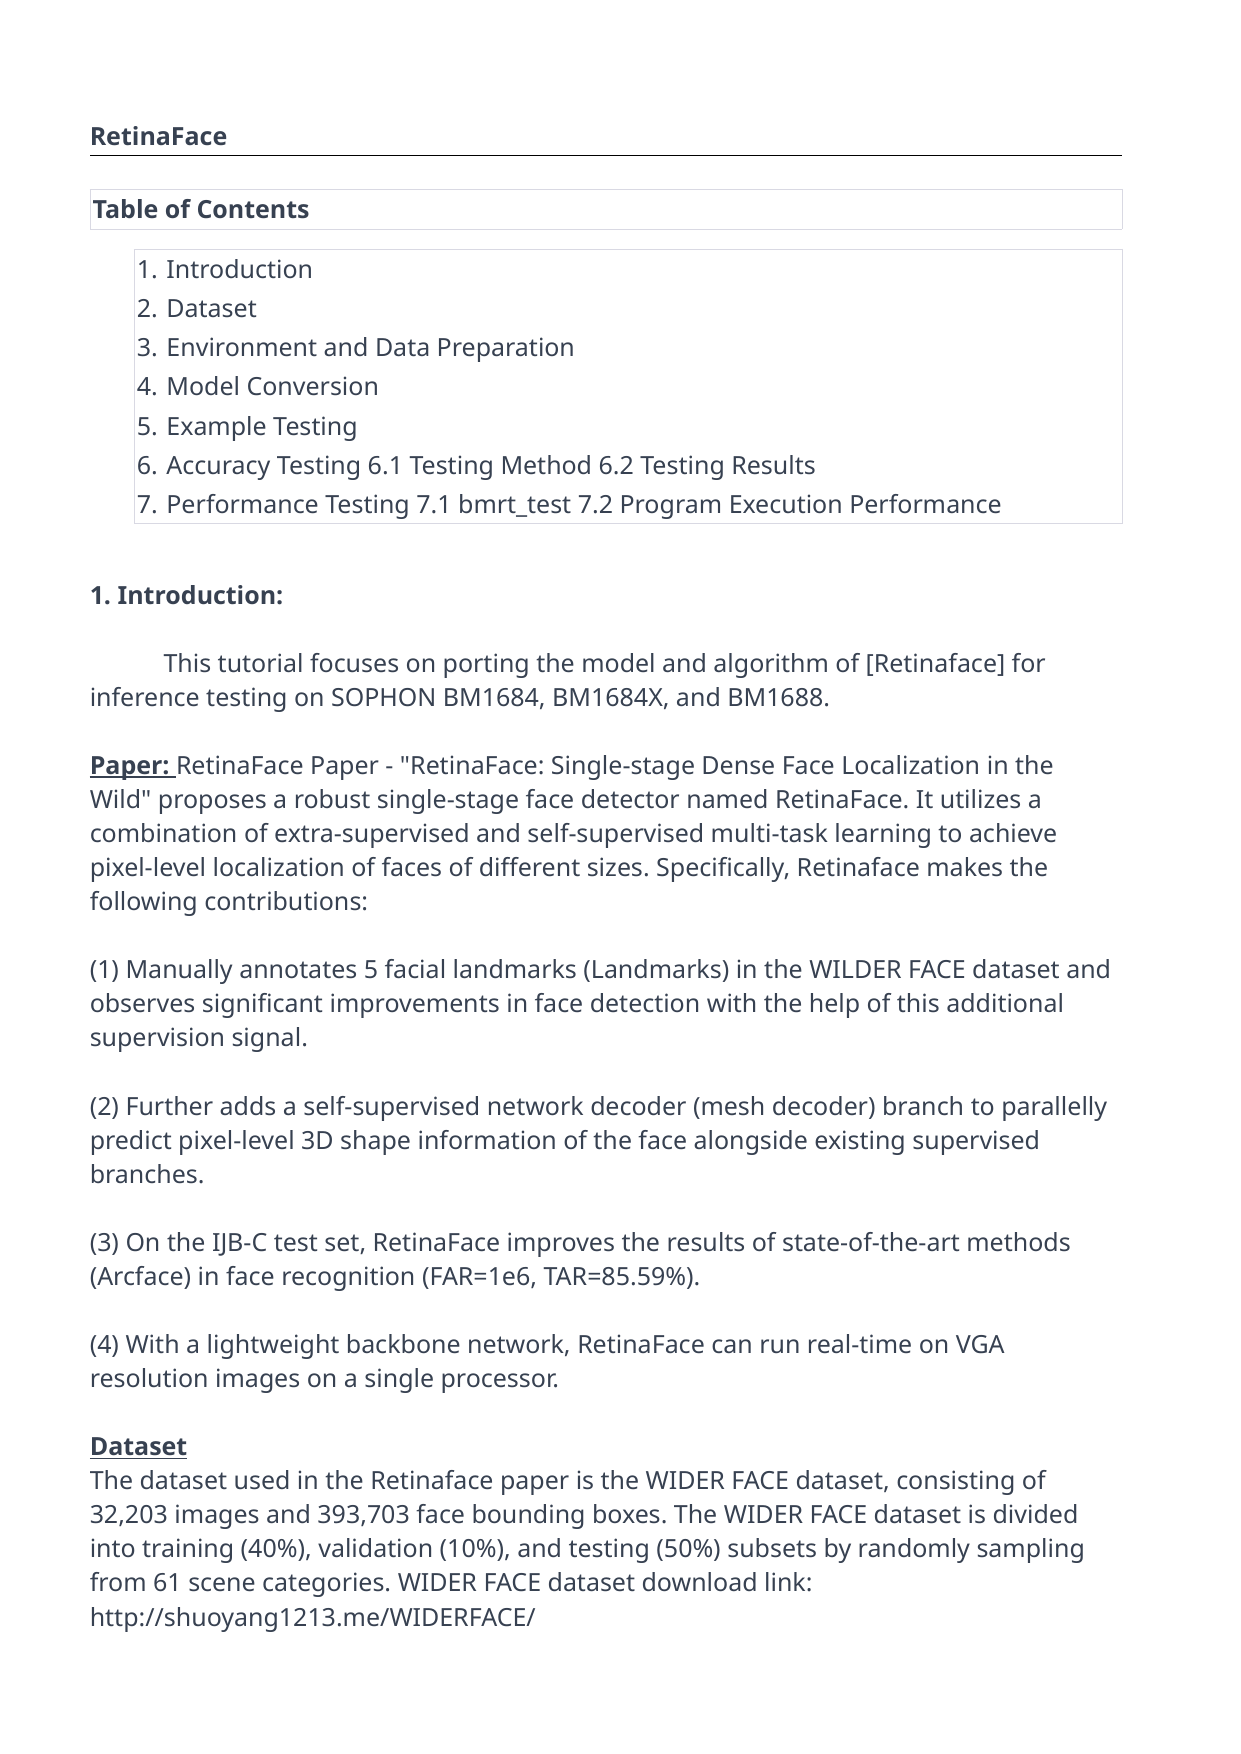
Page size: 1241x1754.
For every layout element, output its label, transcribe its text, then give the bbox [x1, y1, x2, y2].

list Performance Testing 7.1 bmrt_test 7.2 Program Execution Performance [135, 483, 1122, 523]
subtitle RetinaFace [89, 118, 1122, 155]
text Dataset [89, 1429, 1122, 1463]
text (4) With a lightweight backbone network, RetinaFace can run real-time on VGA resolution images on a single processor. [89, 1327, 1122, 1395]
text This tutorial focuses on porting the model and algorithm of [Retinaface] for inference testing on SOPHON BM1684, BM1684X, and BM1688. [89, 645, 1122, 713]
text (1) Manually annotates 5 facial landmarks (Landmarks) in the WILDER FACE dataset and observes significant improvements in face detection with the help of this additional supervision signal. [89, 952, 1122, 1054]
list Introduction [135, 250, 1122, 286]
text Table of Contents [91, 190, 1122, 229]
list Environment and Data Preparation [135, 327, 1122, 364]
list Example Testing [135, 405, 1122, 442]
text The dataset used in the Retinaface paper is the WIDER FACE dataset, consisting of 32,203 images and 393,703 face bounding boxes. The WIDER FACE dataset is divided into training (40%), validation (10%), and testing (50%) subsets by randomly sampling from 61 scene categories. WIDER FACE dataset download link: http://shuoyang1213.me/WIDERFACE/ [89, 1463, 1122, 1633]
list Dataset [135, 288, 1122, 325]
text (2) Further adds a self-supervised network decoder (mesh decoder) branch to parallelly predict pixel-level 3D shape information of the face alongside existing supervised branches. [89, 1088, 1122, 1190]
list Accuracy Testing 6.1 Testing Method 6.2 Testing Results [135, 444, 1122, 481]
text 1. Introduction: [89, 577, 1122, 611]
text (3) On the IJB-C test set, RetinaFace improves the results of state-of-the-art methods (Arcface) in face recognition (FAR=1e6, TAR=85.59%). [89, 1224, 1122, 1293]
list Model Conversion [135, 366, 1122, 403]
text Paper: RetinaFace Paper - "RetinaFace: Single-stage Dense Face Localization in the Wild" proposes a robust single-stage face detector named RetinaFace. It utilizes a combination of extra-supervised and self-supervised multi-task learning to achieve pixel-level localization of faces of different sizes. Specifically, Retinaface makes the following contributions: [89, 748, 1122, 918]
